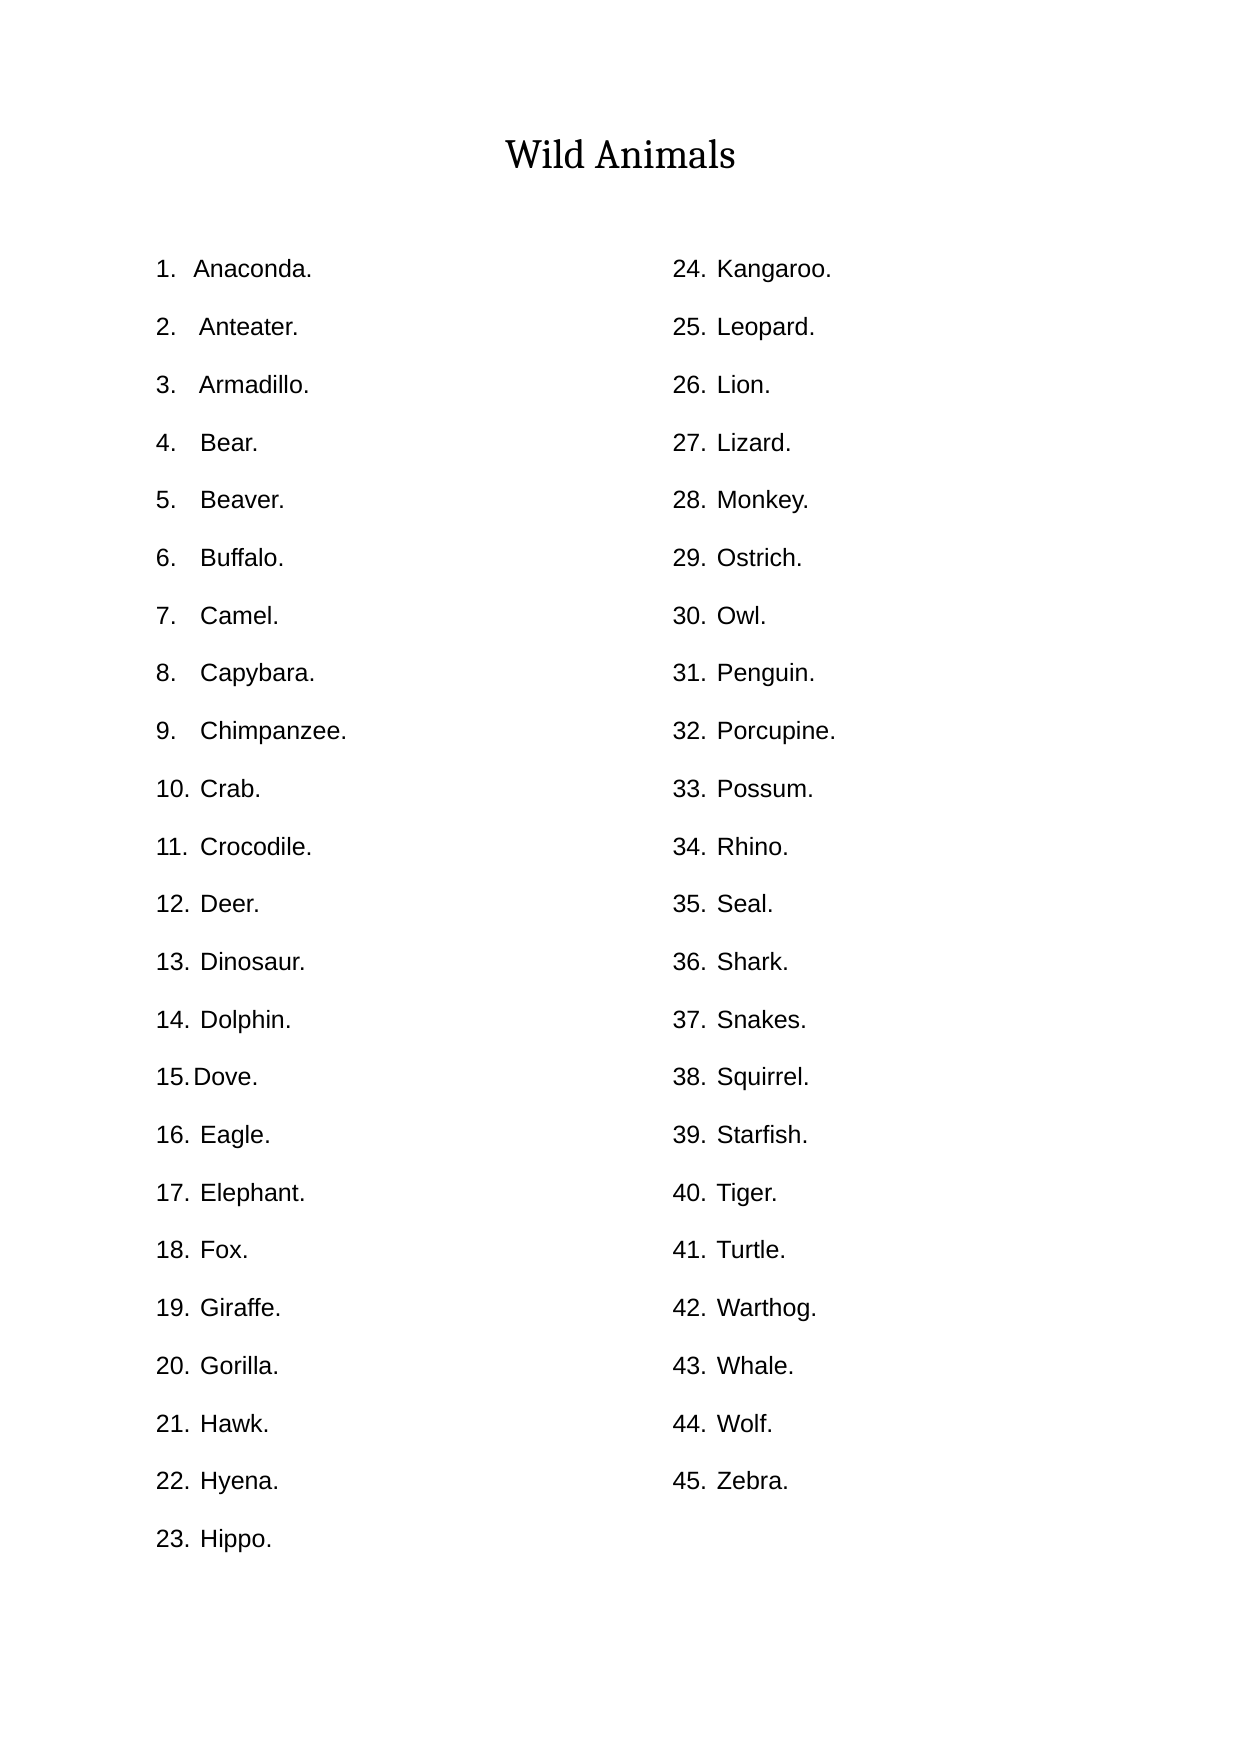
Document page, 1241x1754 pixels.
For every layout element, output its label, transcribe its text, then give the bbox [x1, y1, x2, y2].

list Anaconda. [156, 254, 605, 283]
list Giraffe. [156, 1293, 605, 1322]
list Seal. [672, 889, 1122, 918]
list Possum. [672, 774, 1122, 803]
list Zebra. [672, 1466, 1122, 1495]
subtitle Wild Animals [118, 131, 1122, 178]
list Crab. [156, 774, 605, 803]
list Tiger. [672, 1178, 1122, 1207]
list Rhino. [672, 832, 1122, 860]
list Dove. [156, 1062, 605, 1091]
list Wolf. [672, 1409, 1122, 1437]
list Leopard. [672, 312, 1122, 341]
list Dinosaur. [156, 947, 605, 976]
list Capybara. [156, 658, 605, 687]
list Armadillo. [156, 370, 605, 399]
list Dolphin. [156, 1005, 605, 1033]
list Snakes. [672, 1005, 1122, 1033]
list Penguin. [672, 658, 1122, 687]
list Gorilla. [156, 1351, 605, 1380]
list Turtle. [672, 1236, 1122, 1264]
list Lion. [672, 370, 1122, 399]
list Camel. [156, 601, 605, 629]
list Owl. [672, 601, 1122, 629]
list Eagle. [156, 1120, 605, 1149]
list Chimpanzee. [156, 716, 605, 745]
list Kangaroo. [672, 254, 1122, 283]
list Warthog. [672, 1293, 1122, 1322]
list Monkey. [672, 485, 1122, 514]
list Beaver. [156, 485, 605, 514]
list Crocodile. [156, 832, 605, 860]
list Fox. [156, 1236, 605, 1264]
list Hyena. [156, 1466, 605, 1495]
list Starfish. [672, 1120, 1122, 1149]
list Hawk. [156, 1409, 605, 1437]
list Anteater. [156, 312, 605, 341]
list Whale. [672, 1351, 1122, 1380]
list Porcupine. [672, 716, 1122, 745]
list Deer. [156, 889, 605, 918]
list Bear. [156, 428, 605, 456]
list Hippo. [156, 1524, 605, 1553]
list Ostrich. [672, 543, 1122, 572]
list Shark. [672, 947, 1122, 976]
list Buffalo. [156, 543, 605, 572]
list Squirrel. [672, 1062, 1122, 1091]
list Elephant. [156, 1178, 605, 1207]
list Lizard. [672, 428, 1122, 456]
